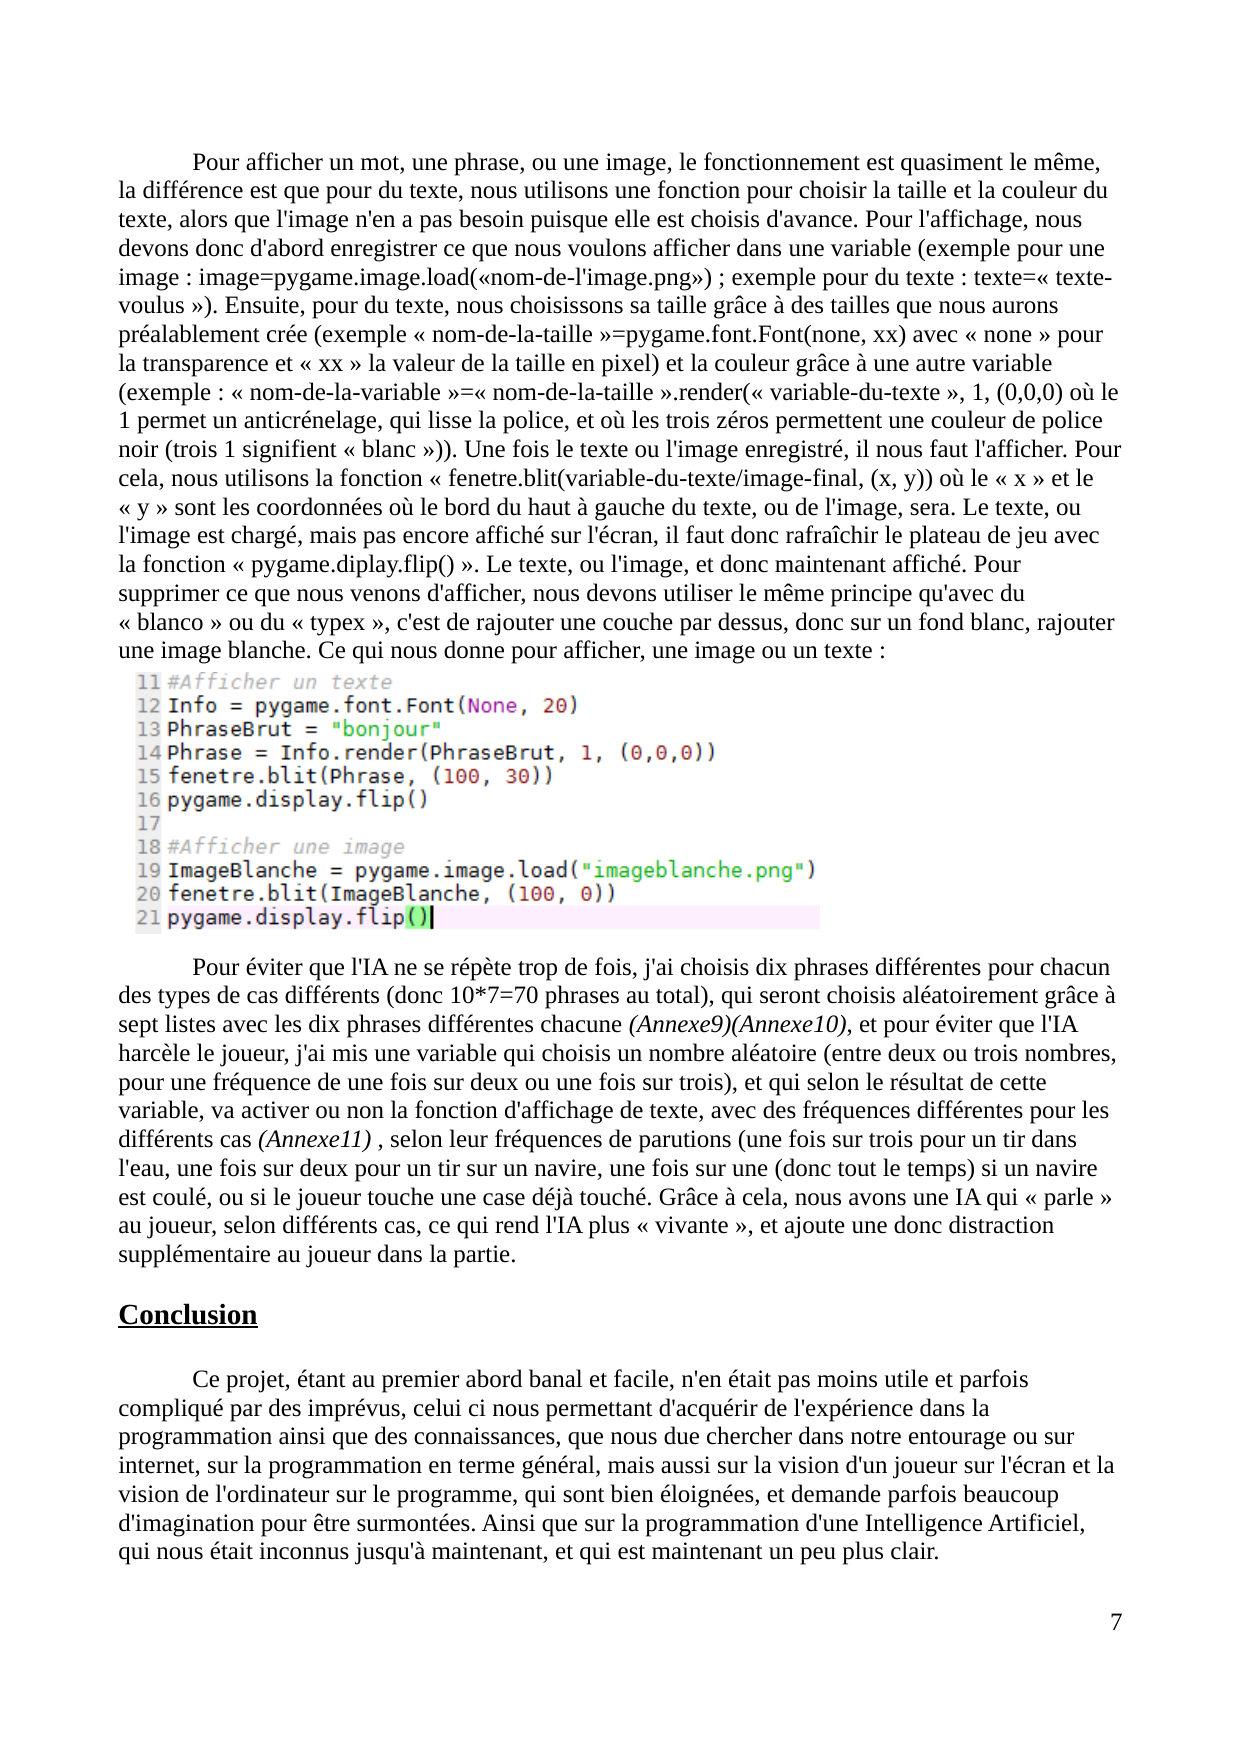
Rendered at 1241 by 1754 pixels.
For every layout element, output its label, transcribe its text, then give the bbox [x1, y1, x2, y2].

picture [135, 672, 820, 934]
text Pour éviter que l'IA ne se répète trop de fois, j'ai choisis dix phrases différentes pour chacun des types de cas différents (donc 10*7=70 phrases au total), qui seront choisis aléatoirement grâce à sept listes avec les dix phrases différentes chacune (Annexe9)(Annexe10), et pour éviter que l'IA harcèle le joueur, j'ai mis une variable qui choisis un nombre aléatoire (entre deux ou trois nombres, pour une fréquence de une fois sur deux ou une fois sur trois), et qui selon le résultat de cette variable, va activer ou non la fonction d'affichage de texte, avec des fréquences différentes pour les différents cas (Annexe11) , selon leur fréquences de parutions (une fois sur trois pour un tir dans l'eau, une fois sur deux pour un tir sur un navire, une fois sur une (donc tout le temps) si un navire est coulé, ou si le joueur touche une case déjà touché. Grâce à cela, nous avons une IA qui « parle » au joueur, selon différents cas, ce qui rend l'IA plus « vivante », et ajoute une donc distraction supplémentaire au joueur dans la partie. [118, 952, 1122, 1268]
text Pour afficher un mot, une phrase, ou une image, le fonctionnement est quasiment le même, la différence est que pour du texte, nous utilisons une fonction pour choisir la taille et la couleur du texte, alors que l'image n'en a pas besoin puisque elle est choisis d'avance. Pour l'affichage, nous devons donc d'abord enregistrer ce que nous voulons afficher dans une variable (exemple pour une image : image=pygame.image.load(«nom-de-l'image.png») ; exemple pour du texte : texte=« texte-voulus »). Ensuite, pour du texte, nous choisissons sa taille grâce à des tailles que nous aurons préalablement crée (exemple « nom-de-la-taille »=pygame.font.Font(none, xx) avec « none » pour la transparence et « xx » la valeur de la taille en pixel) et la couleur grâce à une autre variable (exemple : « nom-de-la-variable »=« nom-de-la-taille ».render(« variable-du-texte », 1, (0,0,0) où le 1 permet un anticrénelage, qui lisse la police, et où les trois zéros permettent une couleur de police noir (trois 1 signifient « blanc »)). Une fois le texte ou l'image enregistré, il nous faut l'afficher. Pour cela, nous utilisons la fonction « fenetre.blit(variable-du-texte/image-final, (x, y)) où le « x » et le « y » sont les coordonnées où le bord du haut à gauche du texte, ou de l'image, sera. Le texte, ou l'image est chargé, mais pas encore affiché sur l'écran, il faut donc rafraîchir le plateau de jeu avec la fonction « pygame.diplay.flip() ». Le texte, ou l'image, et donc maintenant affiché. Pour supprimer ce que nous venons d'afficher, nous devons utiliser le même principe qu'avec du « blanco » ou du « typex », c'est de rajouter une couche par dessus, donc sur un fond blanc, rajouter une image blanche. Ce qui nous donne pour afficher, une image ou un texte : [118, 147, 1122, 664]
text Conclusion [118, 1297, 1122, 1330]
text Ce projet, étant au premier abord banal et facile, n'en était pas moins utile et parfois compliqué par des imprévus, celui ci nous permettant d'acquérir de l'expérience dans la programmation ainsi que des connaissances, que nous due chercher dans notre entourage ou sur internet, sur la programmation en terme général, mais aussi sur la vision d'un joueur sur l'écran et la vision de l'ordinateur sur le programme, qui sont bien éloignées, et demande parfois beaucoup d'imagination pour être surmontées. Ainsi que sur la programmation d'une Intelligence Artificiel, qui nous était inconnus jusqu'à maintenant, et qui est maintenant un peu plus clair. [118, 1364, 1122, 1565]
